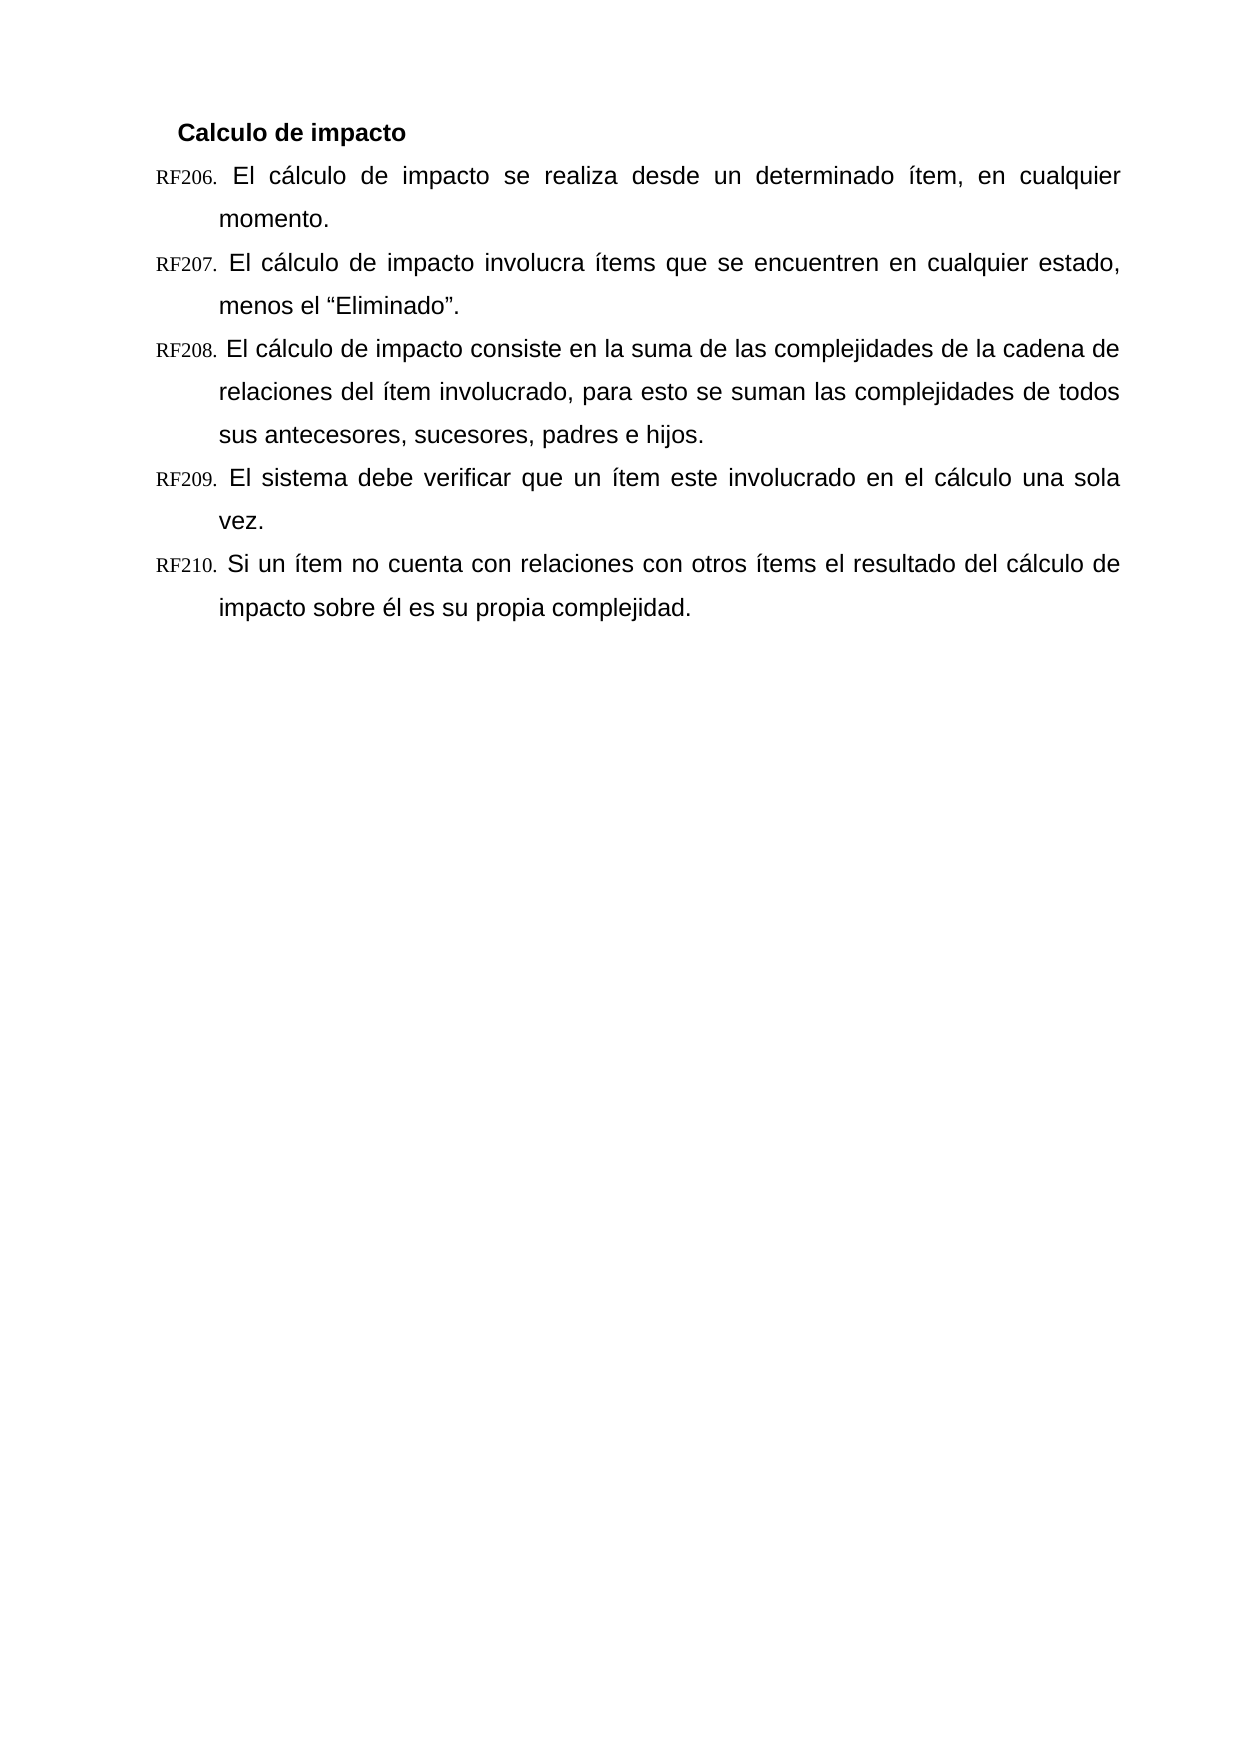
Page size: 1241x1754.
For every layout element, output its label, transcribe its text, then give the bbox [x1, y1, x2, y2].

list El cálculo de impacto consiste en la suma de las complejidades de la cadena de relaciones del ítem involucrado, para esto se suman las complejidades de todos sus antecesores, sucesores, padres e hijos. [156, 334, 1122, 449]
text Calculo de impacto [118, 118, 1122, 147]
list El cálculo de impacto involucra ítems que se encuentren en cualquier estado, menos el “Eliminado”. [156, 247, 1122, 319]
list El cálculo de impacto se realiza desde un determinado ítem, en cualquier momento. [156, 161, 1122, 233]
list El sistema debe verificar que un ítem este involucrado en el cálculo una sola vez. [156, 463, 1122, 535]
list Si un ítem no cuenta con relaciones con otros ítems el resultado del cálculo de impacto sobre él es su propia complejidad. [156, 549, 1122, 621]
